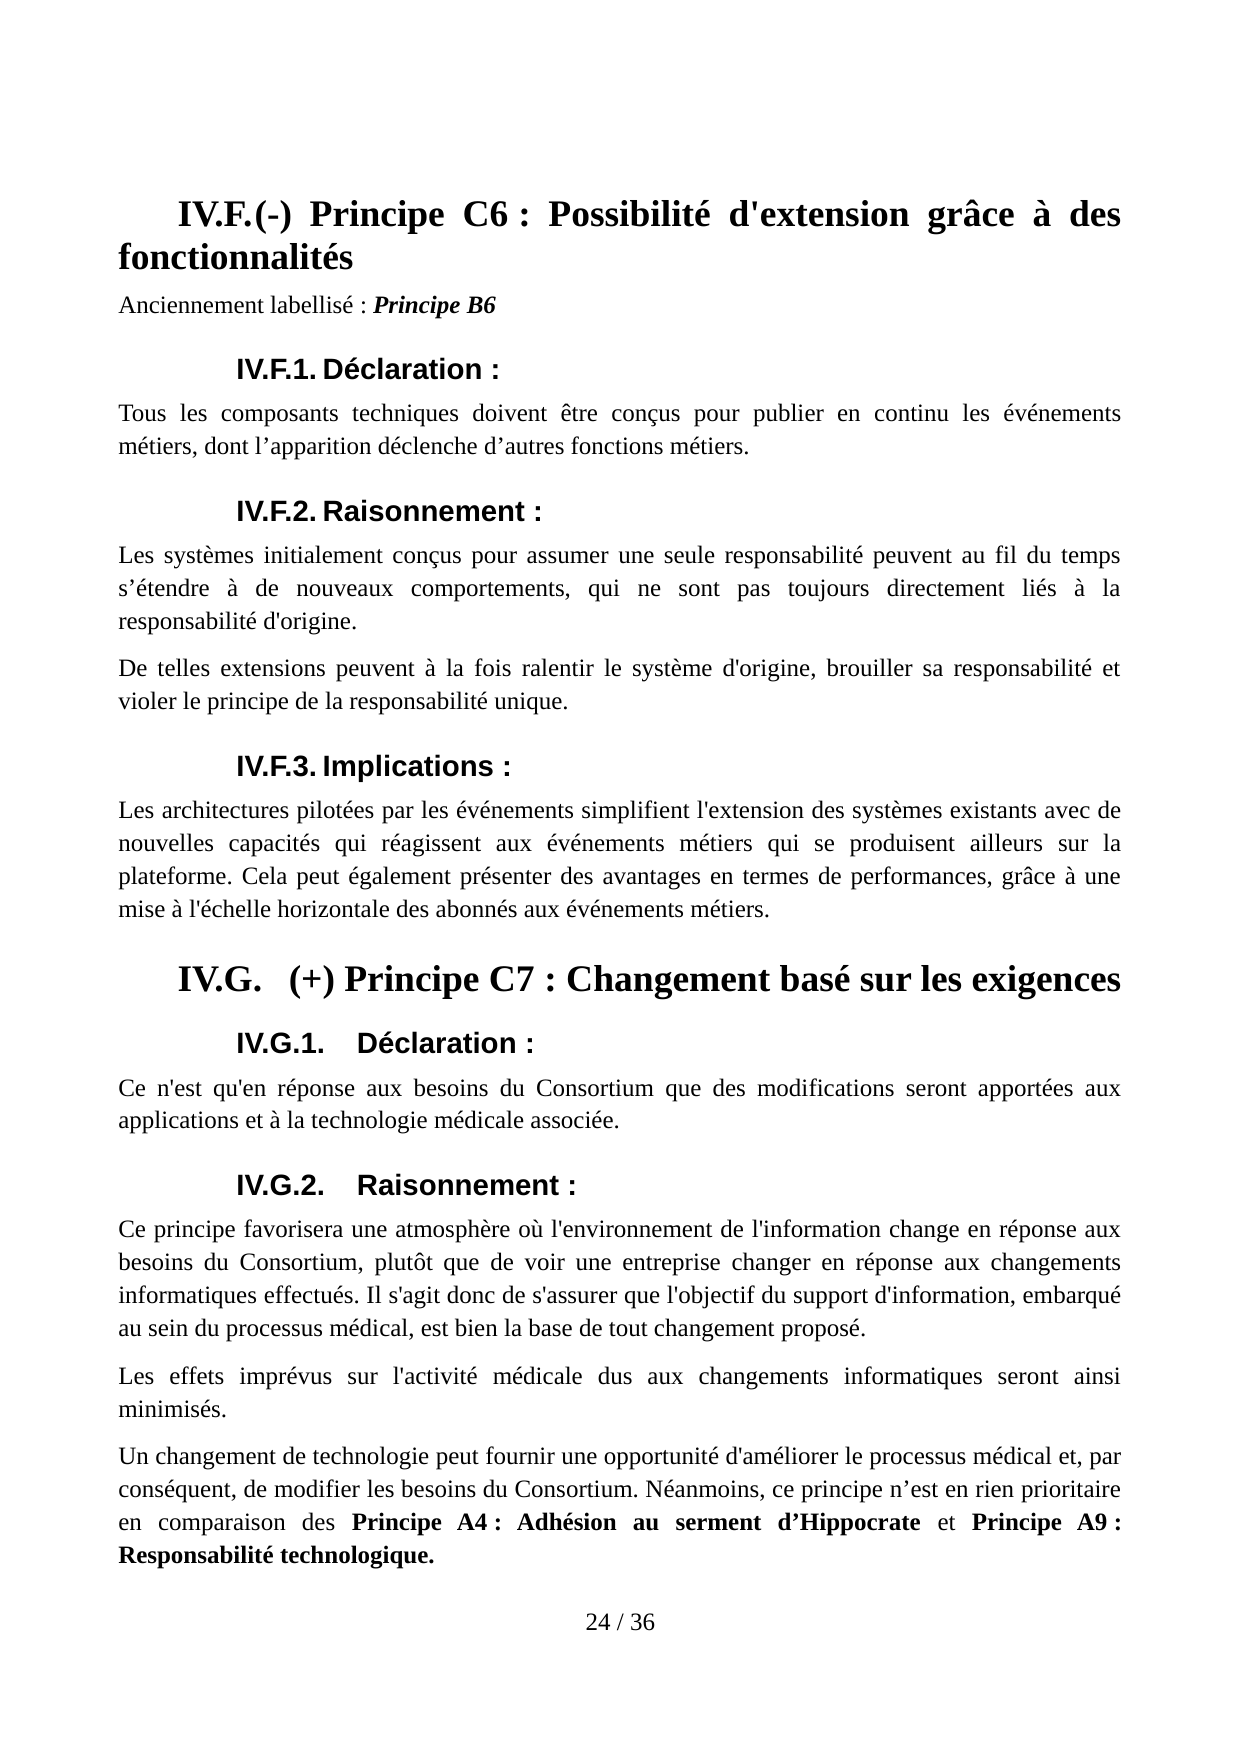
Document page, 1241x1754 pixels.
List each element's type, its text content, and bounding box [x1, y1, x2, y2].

subtitle Implications : [118, 748, 1122, 782]
text Les architectures pilotées par les événements simplifient l'extension des systèmes existants avec de nouvelles capacités qui réagissent aux événements métiers qui se produisent ailleurs sur la plateforme. Cela peut également présenter des avantages en termes de performances, grâce à une mise à l'échelle horizontale des abonnés aux événements métiers. [118, 795, 1122, 923]
text De telles extensions peuvent à la fois ralentir le système d'origine, brouiller sa responsabilité et violer le principe de la responsabilité unique. [118, 653, 1122, 715]
text Un changement de technologie peut fournir une opportunité d'améliorer le processus médical et, par conséquent, de modifier les besoins du Consortium. Néanmoins, ce principe n’est en rien prioritaire en comparaison des Principe A4 : Adhésion au serment d’Hippocrate et Principe A9 : Responsabilité technologique. [118, 1441, 1122, 1569]
text Ce n'est qu'en réponse aux besoins du Consortium que des modifications seront apportées aux applications et à la technologie médicale associée. [118, 1073, 1122, 1134]
text Tous les composants techniques doivent être conçus pour publier en continu les événements métiers, dont l’apparition déclenche d’autres fonctions métiers. [118, 398, 1122, 460]
subtitle (-) Principe C6 : Possibilité d'extension grâce à des fonctionnalités [118, 191, 1122, 277]
subtitle (+) Principe C7 : Changement basé sur les exigences [118, 956, 1122, 999]
subtitle Déclaration : [118, 352, 1122, 386]
subtitle Raisonnement : [118, 1168, 1122, 1202]
text Les systèmes initialement conçus pour assumer une seule responsabilité peuvent au fil du temps s’étendre à de nouveaux comportements, qui ne sont pas toujours directement liés à la responsabilité d'origine. [118, 540, 1122, 634]
subtitle Déclaration : [118, 1026, 1122, 1060]
text Anciennement labellisé : Principe B6 [118, 290, 1122, 318]
text Les effets imprévus sur l'activité médicale dus aux changements informatiques seront ainsi minimisés. [118, 1361, 1122, 1422]
text Ce principe favorisera une atmosphère où l'environnement de l'information change en réponse aux besoins du Consortium, plutôt que de voir une entreprise changer en réponse aux changements informatiques effectués. Il s'agit donc de s'assurer que l'objectif du support d'information, embarqué au sein du processus médical, est bien la base de tout changement proposé. [118, 1214, 1122, 1342]
subtitle Raisonnement : [118, 493, 1122, 527]
